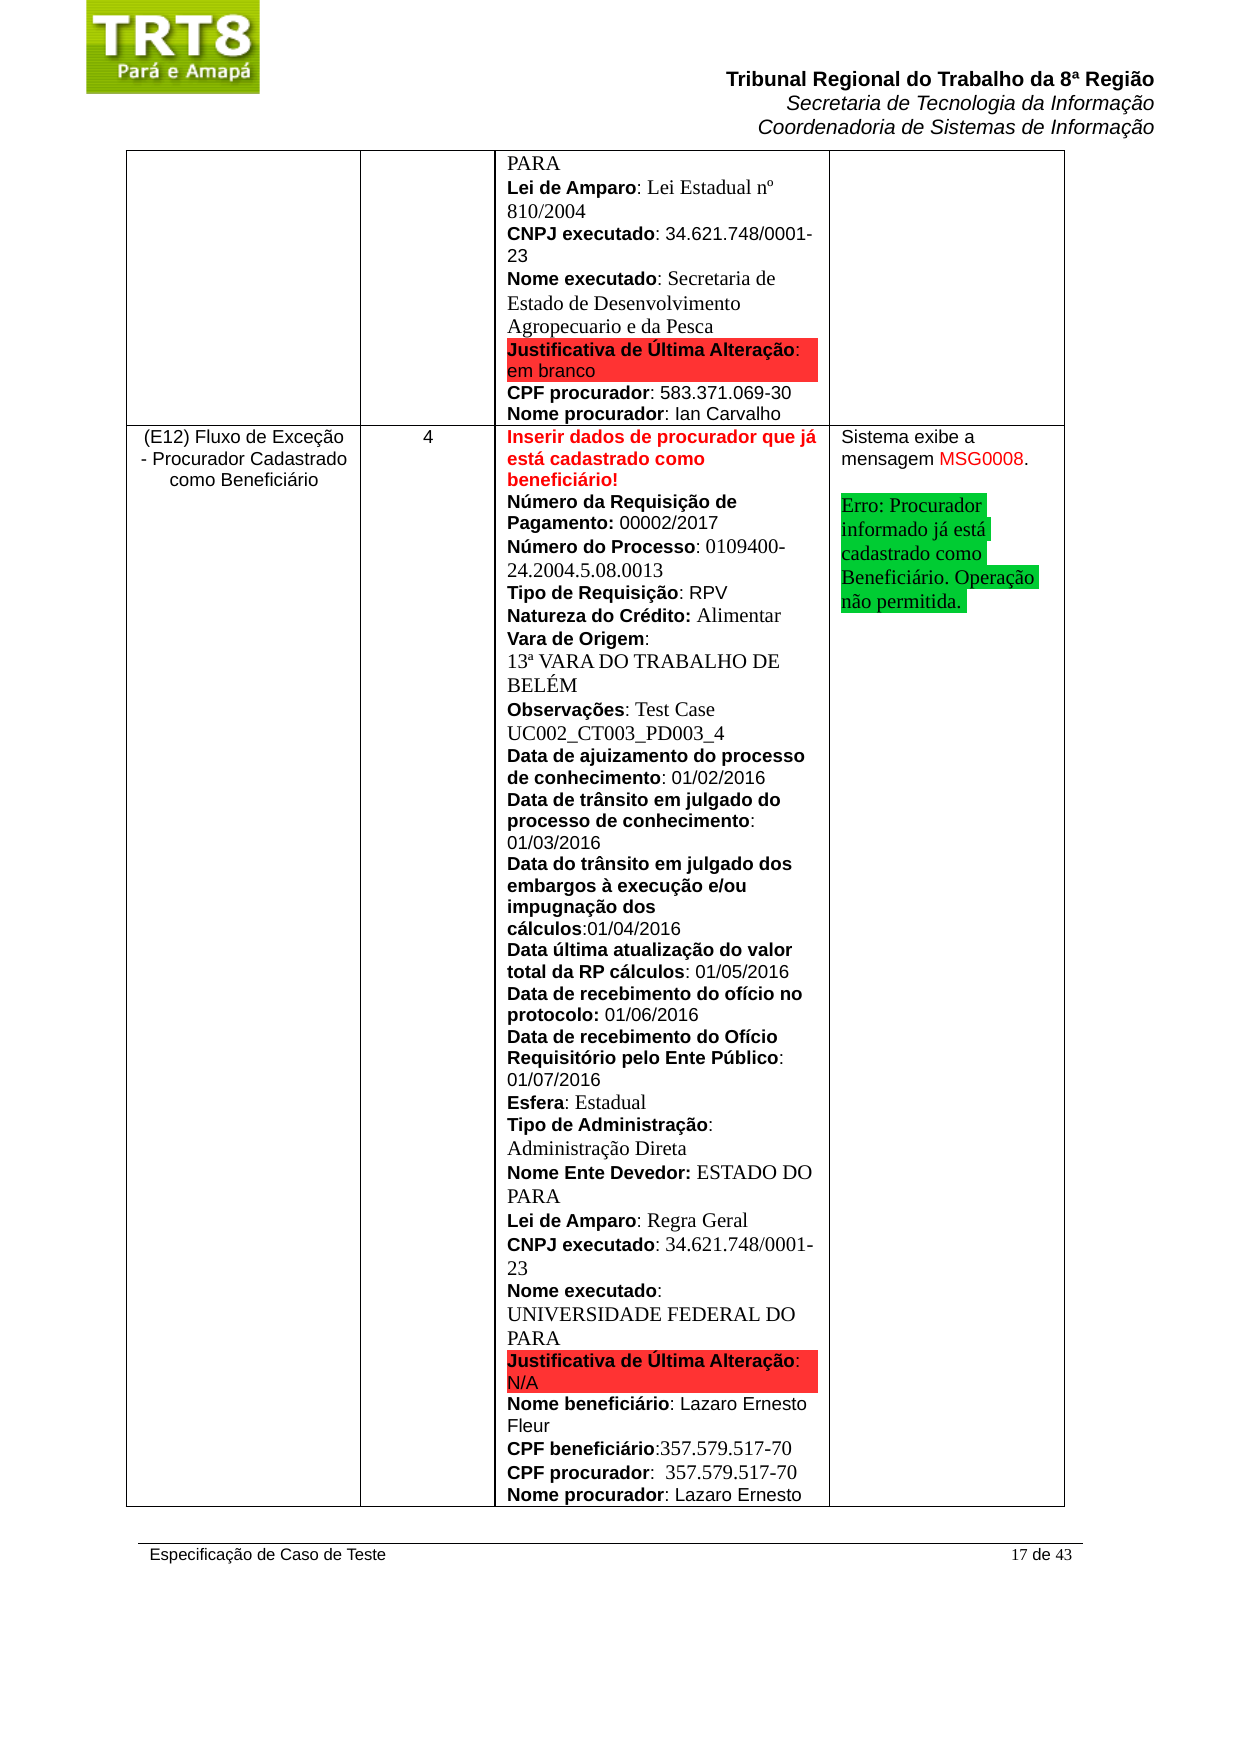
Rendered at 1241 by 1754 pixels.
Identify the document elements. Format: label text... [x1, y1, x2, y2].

table_cell [127, 151, 360, 425]
table_cell 4 [361, 426, 494, 1506]
table_cell Inserir dados de procurador que já está cadastrado como beneficiário! Número da Requisição de Pagamento: 00002/2017 Número do Processo: 0109400-24.2004.5.08.0013 Tipo de Requisição: RPV Natureza do Crédito: Alimentar Vara de Origem: 13ª VARA DO TRABALHO DE BELÉM Observações: Test Case UC002_CT003_PD003_4 Data de ajuizamento do processo de conhecimento: 01/02/2016 Data de trânsito em julgado do processo de conhecimento: 01/03/2016 Data do trânsito em julgado dos embargos à execução e/ou impugnação dos cálculos:01/04/2016 Data última atualização do valor total da RP cálculos: 01/05/2016 Data de recebimento do ofício no protocolo: 01/06/2016 Data de recebimento do Ofício Requisitório pelo Ente Público: 01/07/2016 Esfera: Estadual Tipo de Administração: Administração Direta Nome Ente Devedor: ESTADO DO PARA Lei de Amparo: Regra Geral CNPJ executado: 34.621.748/0001-23 Nome executado: UNIVERSIDADE FEDERAL DO PARA Justificativa de Última Alteração: N/A Nome beneficiário: Lazaro Ernesto Fleur CPF beneficiário:357.579.517-70 CPF procurador: 357.579.517-70 Nome procurador: Lazaro Ernesto [496, 426, 829, 1506]
table_cell [361, 151, 494, 425]
table_cell Sistema exibe a mensagem MSG0008. Erro: Procurador informado já está cadastrado como Beneficiário. Operação não permitida. [830, 426, 1064, 1506]
picture [86, 0, 260, 94]
table_cell [830, 151, 1064, 425]
table_cell (E12) Fluxo de Exceção - Procurador Cadastrado como Beneficiário [127, 426, 360, 1506]
table_cell PARA Lei de Amparo: Lei Estadual nº 810/2004 CNPJ executado: 34.621.748/0001-23 Nome executado: Secretaria de Estado de Desenvolvimento Agropecuario e da Pesca Justificativa de Última Alteração: em branco CPF procurador: 583.371.069-30 Nome procurador: Ian Carvalho [496, 151, 829, 425]
